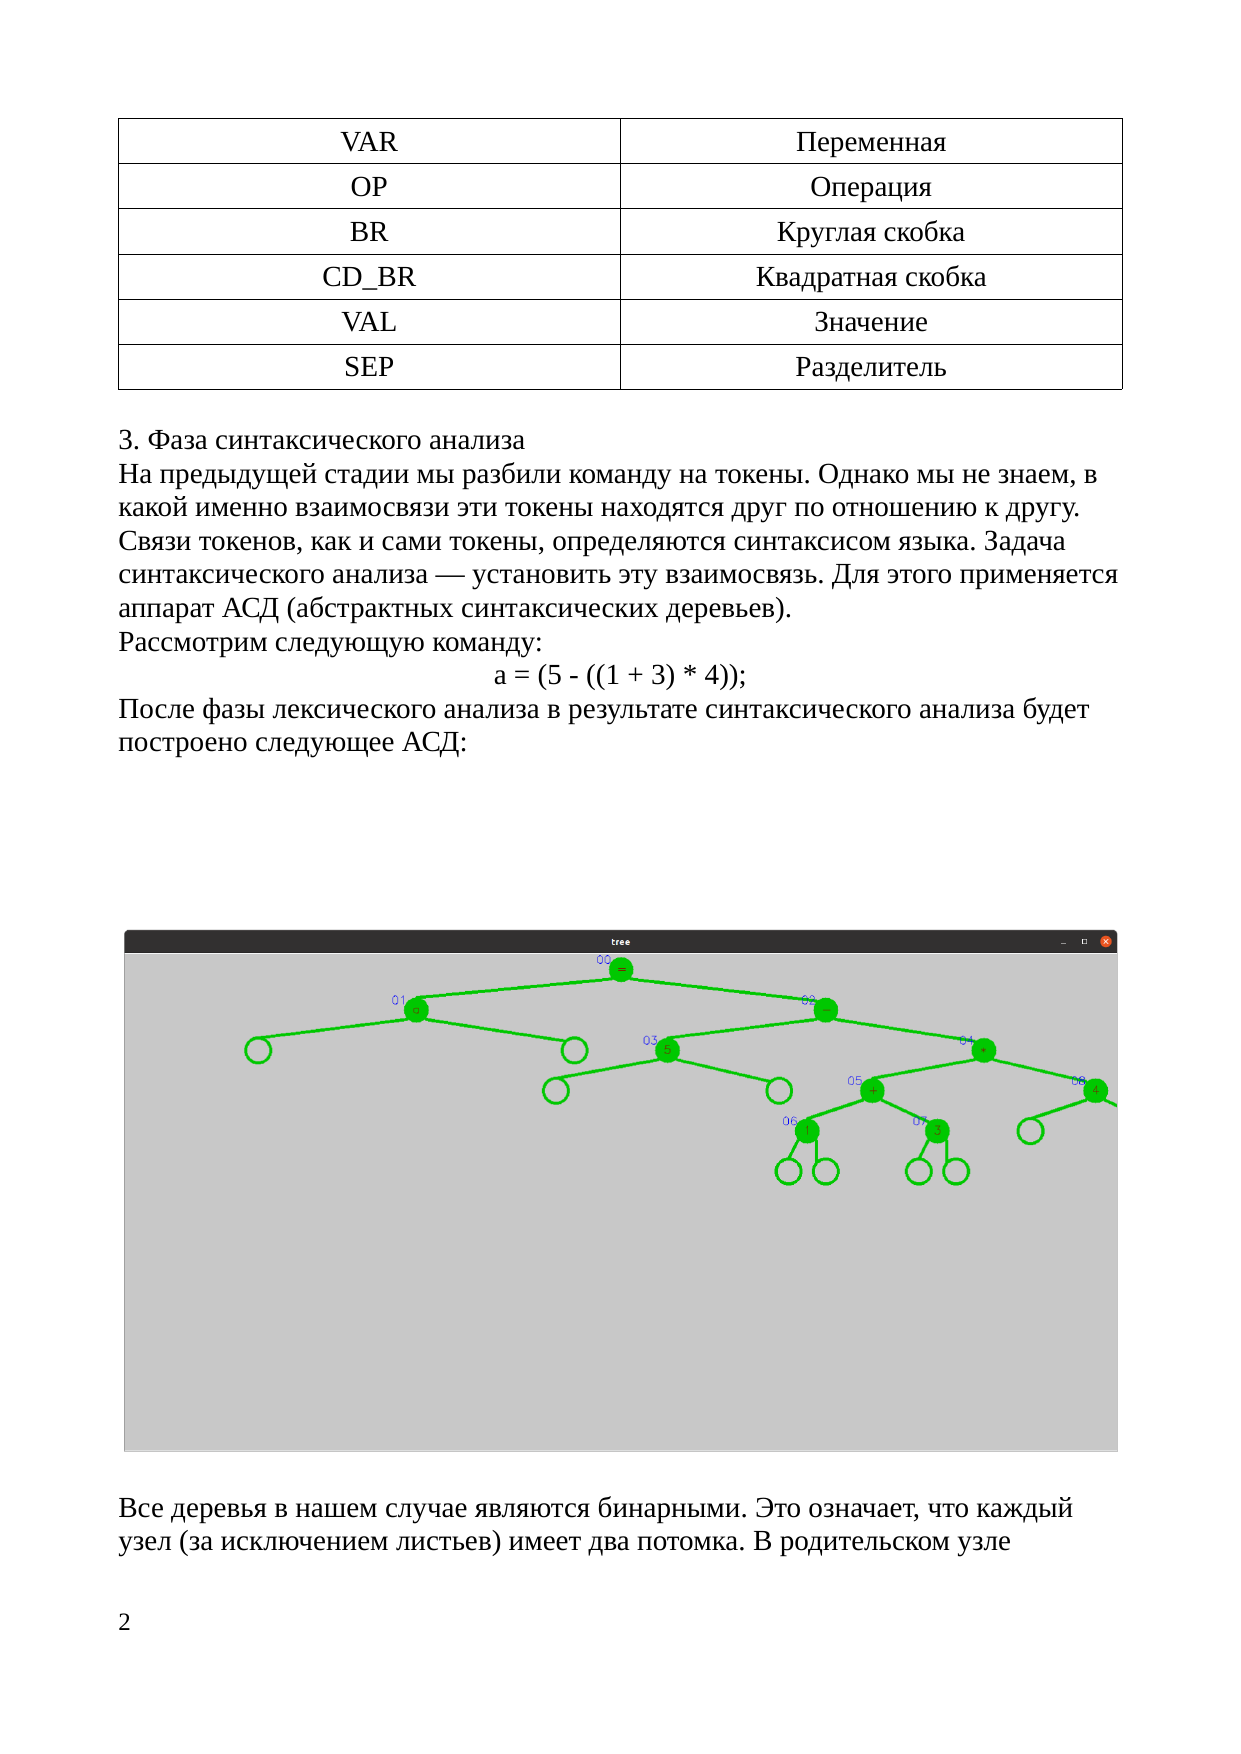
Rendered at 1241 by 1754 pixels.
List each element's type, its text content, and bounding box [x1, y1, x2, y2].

picture [118, 925, 1123, 1457]
table_cell VAL [119, 300, 620, 344]
text a = (5 - ((1 + 3) * 4)); [118, 657, 1122, 691]
table_cell Круглая скобка [621, 209, 1122, 253]
text На предыдущей стадии мы разбили команду на токены. Однако мы не знаем, в какой именно взаимосвязи эти токены находятся друг по отношению к другу. Связи токенов, как и сами токены, определяются синтаксисом языка. Задача синтаксического анализа — установить эту взаимосвязь. Для этого применяется аппарат АСД (абстрактных синтаксических деревьев). [118, 456, 1122, 624]
table_cell SEP [119, 345, 620, 389]
text После фазы лексического анализа в результате синтаксического анализа будет построено следующее АСД: [118, 691, 1122, 758]
table_cell Квадратная скобка [621, 255, 1122, 298]
table_cell BR [119, 209, 620, 253]
text Рассмотрим следующую команду: [118, 624, 1122, 657]
text 3. Фаза синтаксического анализа [118, 422, 1122, 456]
text Все деревья в нашем случае являются бинарными. Это означает, что каждый узел (за исключением листьев) имеет два потомка. В родительском узле [118, 1490, 1122, 1557]
table_cell CD_BR [119, 255, 620, 298]
table_header VAR [119, 119, 620, 163]
table_cell Операция [621, 164, 1122, 208]
table_cell Разделитель [621, 345, 1122, 389]
table_cell Значение [621, 300, 1122, 344]
table_cell OP [119, 164, 620, 208]
table_header Переменная [621, 119, 1122, 163]
